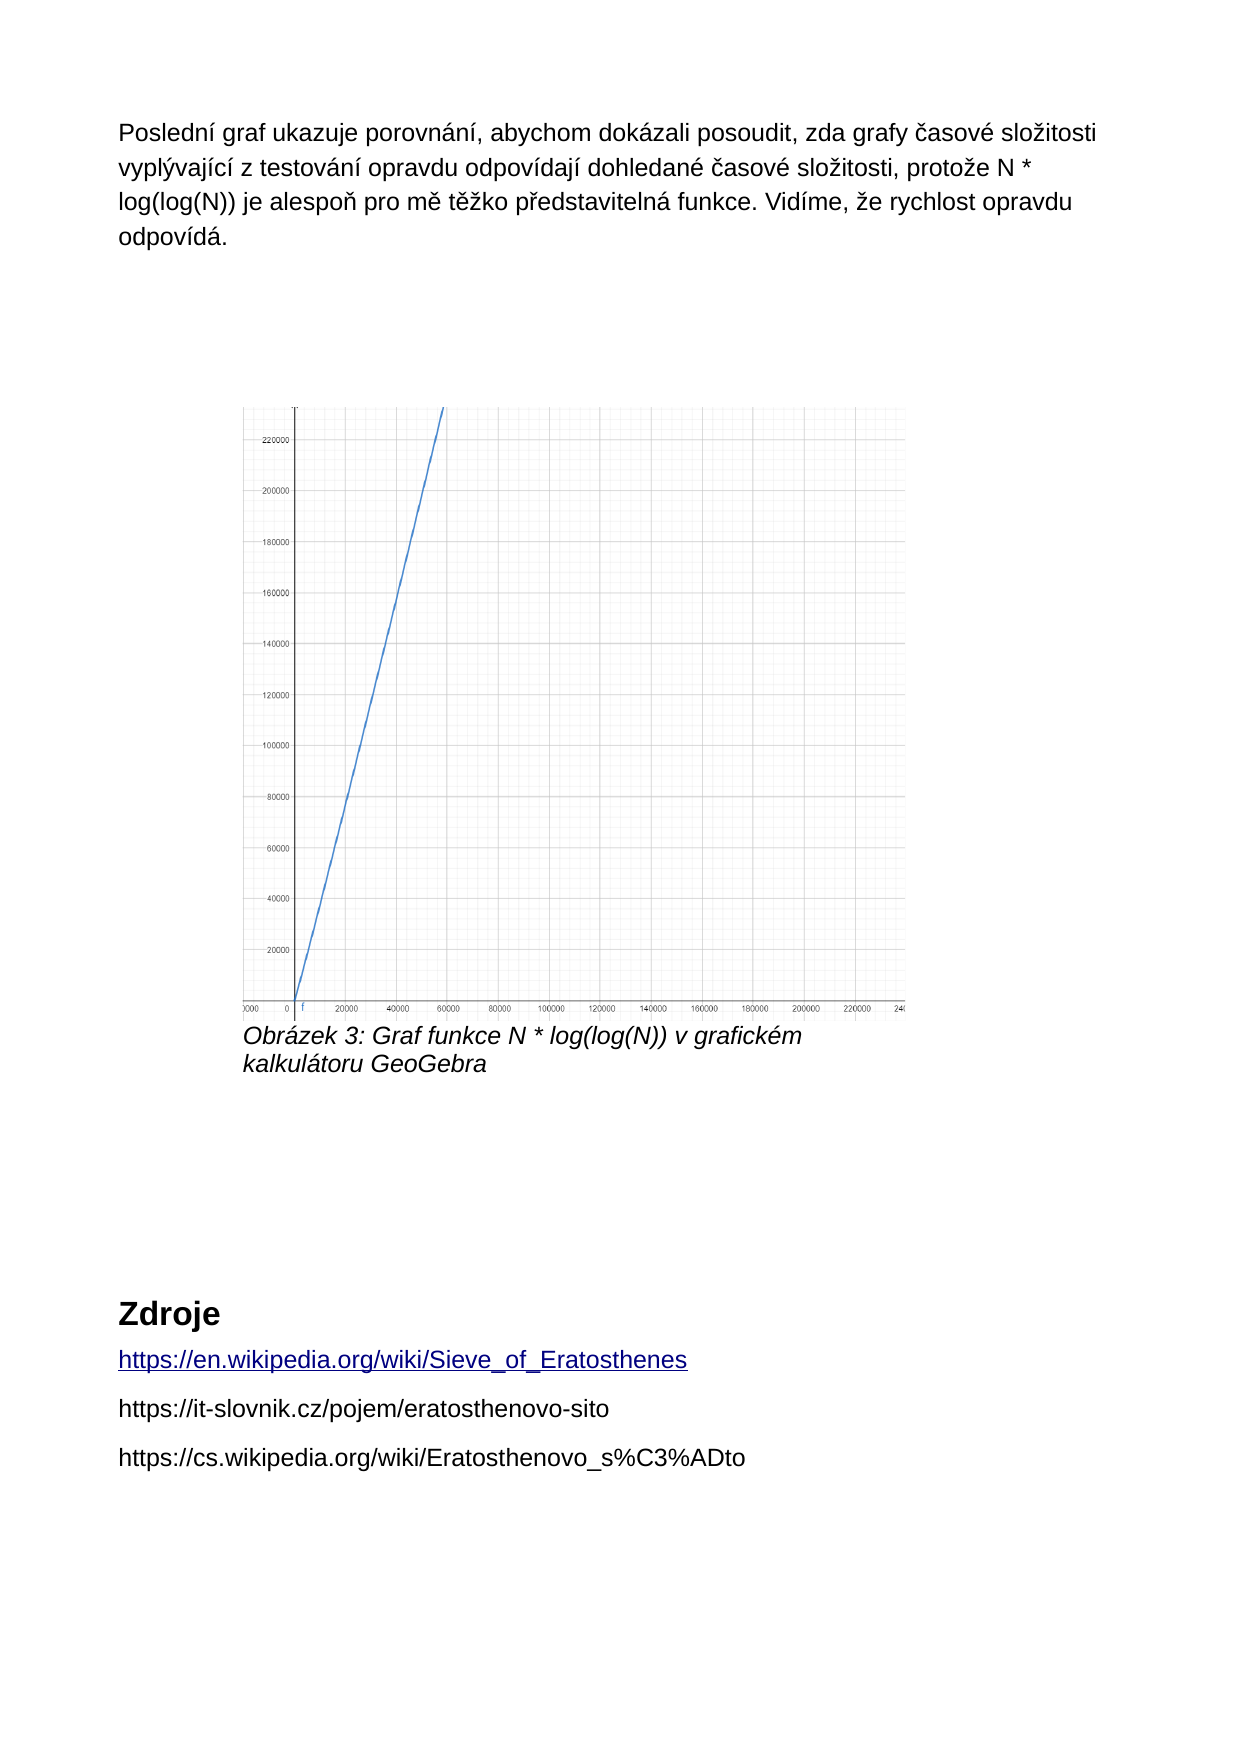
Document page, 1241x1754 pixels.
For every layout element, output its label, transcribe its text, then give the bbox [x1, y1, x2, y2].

text https://it-slovnik.cz/pojem/eratosthenovo-sito [118, 1394, 1122, 1423]
text https://cs.wikipedia.org/wiki/Eratosthenovo_s%C3%ADto [118, 1443, 1122, 1472]
text Obrázek 3: Graf funkce N * log(log(N)) v grafickém kalkulátoru GeoGebra [243, 1021, 905, 1078]
picture [242, 407, 906, 1021]
subtitle Zdroje [118, 1294, 1122, 1333]
text Poslední graf ukazuje porovnání, abychom dokázali posoudit, zda grafy časové složitosti vyplývající z testování opravdu odpovídají dohledané časové složitosti, protože N * log(log(N)) je alespoň pro mě těžko představitelná funkce. Vidíme, že rychlost opravdu odpovídá. [118, 118, 1122, 250]
text https://en.wikipedia.org/wiki/Sieve_of_Eratosthenes [118, 1345, 1122, 1374]
